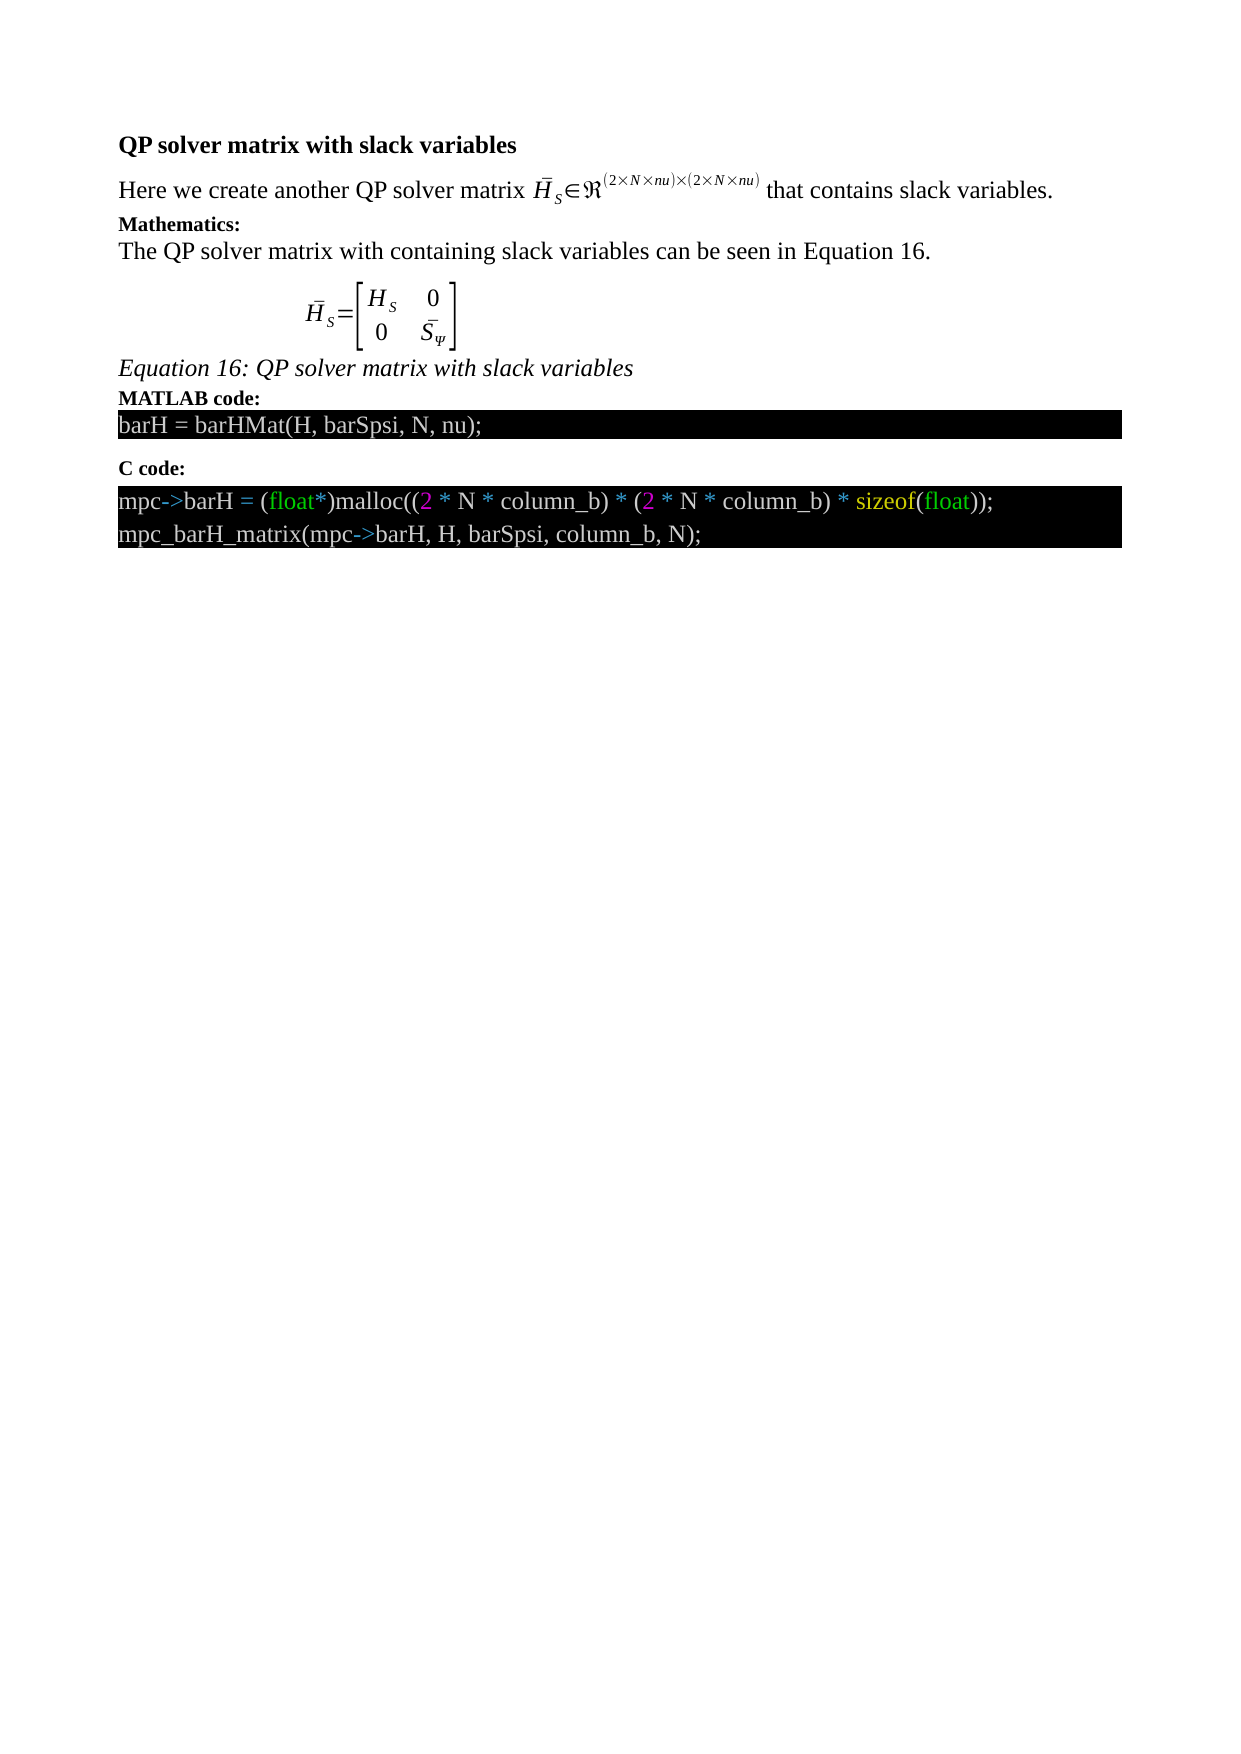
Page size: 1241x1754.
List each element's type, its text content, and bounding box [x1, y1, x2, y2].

text barH = barHMat(H, barSpsi, N, nu); [118, 410, 1122, 439]
text The QP solver matrix with containing slack variables can be seen in Equation 16. [118, 236, 1122, 264]
text mpc->barH = (float*)malloc((2 * N * column_b) * (2 * N * column_b) * sizeof(float)); [118, 486, 1122, 515]
subtitle MATLAB code: [118, 386, 1122, 410]
subtitle C code: [118, 456, 1122, 480]
subtitle QP solver matrix with slack variables [118, 131, 1122, 159]
text mpc_barH_matrix(mpc->barH, H, barSpsi, column_b, N); [118, 519, 1122, 548]
text Here we create another QP solver matrix that contains slack variables. [118, 172, 1122, 207]
subtitle Mathematics: [118, 212, 1122, 236]
text Equation 16: QP solver matrix with slack variables [118, 281, 644, 382]
